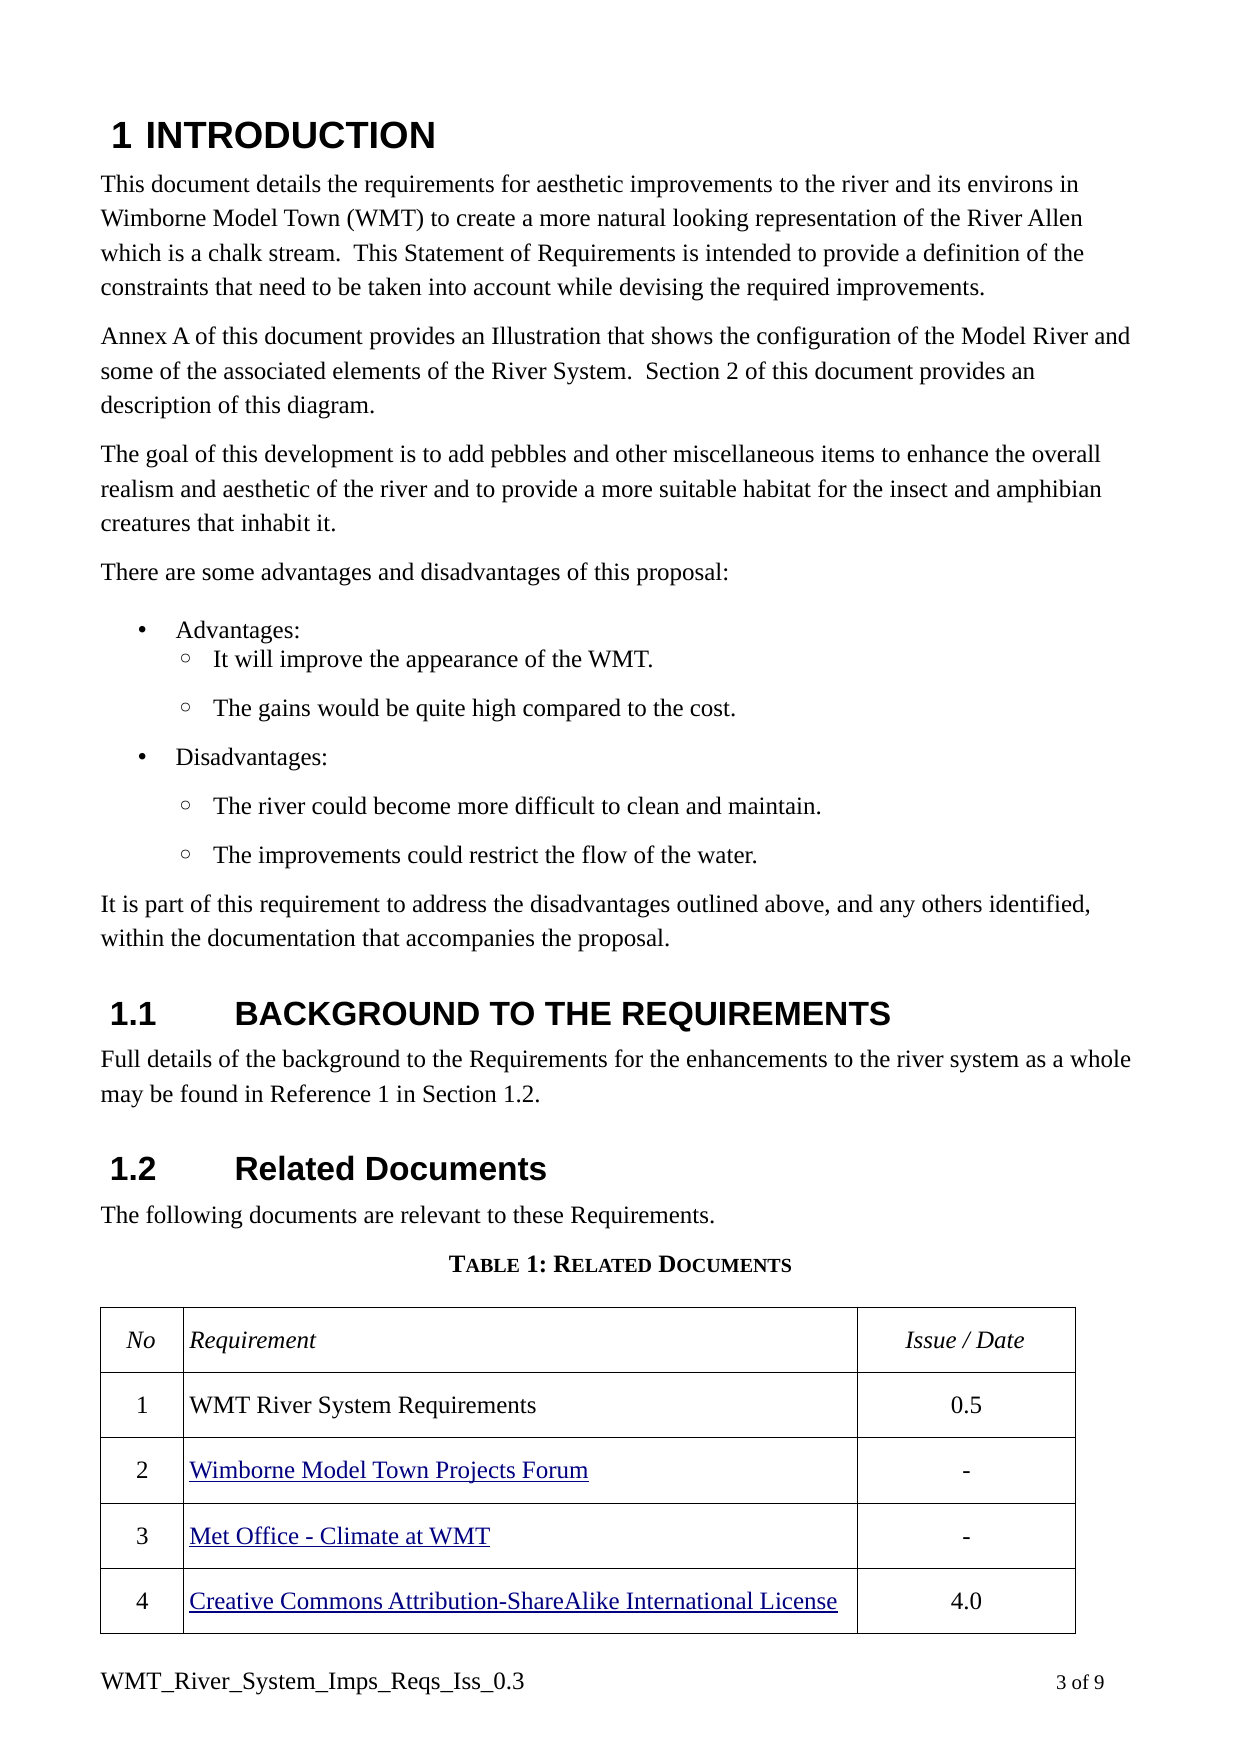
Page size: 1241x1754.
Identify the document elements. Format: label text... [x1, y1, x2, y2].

table_cell - [858, 1504, 1075, 1568]
table_cell 3 [101, 1504, 183, 1568]
subtitle Related Documents [100, 1149, 1140, 1187]
text The following documents are relevant to these Requirements. [100, 1200, 1140, 1229]
subtitle BACKGROUND TO THE REQUIREMENTS [100, 993, 1140, 1032]
table_cell - [858, 1438, 1075, 1502]
table_cell Met Office - Climate at WMT [184, 1504, 857, 1568]
list Disadvantages: [138, 742, 1140, 771]
text The goal of this development is to add pebbles and other miscellaneous items to enhance the overall realism and aesthetic of the river and to provide a more suitable habitat for the insect and amphibian creatures that inhabit it. [100, 439, 1140, 537]
text It is part of this requirement to address the disadvantages outlined above, and any others identified, within the documentation that accompanies the proposal. [100, 889, 1140, 952]
table_header Requirement [184, 1308, 857, 1372]
list Advantages: [138, 615, 1140, 644]
table_cell 4.0 [858, 1569, 1075, 1633]
list The improvements could restrict the flow of the water. [175, 840, 1140, 869]
list The gains would be quite high compared to the cost. [175, 693, 1140, 721]
text Annex A of this document provides an Illustration that shows the configuration of the Model River and some of the associated elements of the River System. Section 2 of this document provides an description of this diagram. [100, 321, 1140, 419]
table_cell 4 [101, 1569, 183, 1633]
subtitle INTRODUCTION [100, 113, 1140, 156]
text Full details of the background to the Requirements for the enhancements to the river system as a whole may be found in Reference 1 in Section 1.2. [100, 1044, 1140, 1108]
table_cell Creative Commons Attribution-ShareAlike International License [184, 1569, 857, 1633]
text There are some advantages and disadvantages of this proposal: [100, 557, 1140, 586]
subtitle Table 1: Related Documents [100, 1249, 1140, 1278]
table_header No [101, 1308, 183, 1372]
table_cell Wimborne Model Town Projects Forum [184, 1438, 857, 1502]
text This document details the requirements for aesthetic improvements to the river and its environs in Wimborne Model Town (WMT) to create a more natural looking representation of the River Allen which is a chalk stream. This Statement of Requirements is intended to provide a definition of the constraints that need to be taken into account while devising the required improvements. [100, 169, 1140, 301]
table_cell 2 [101, 1438, 183, 1502]
table_cell WMT River System Requirements [184, 1373, 857, 1437]
table_cell 1 [101, 1373, 183, 1437]
list It will improve the appearance of the WMT. [175, 644, 1140, 672]
table_header Issue / Date [858, 1308, 1075, 1372]
list The river could become more difficult to clean and maintain. [175, 791, 1140, 819]
table_cell 0.5 [858, 1373, 1075, 1437]
